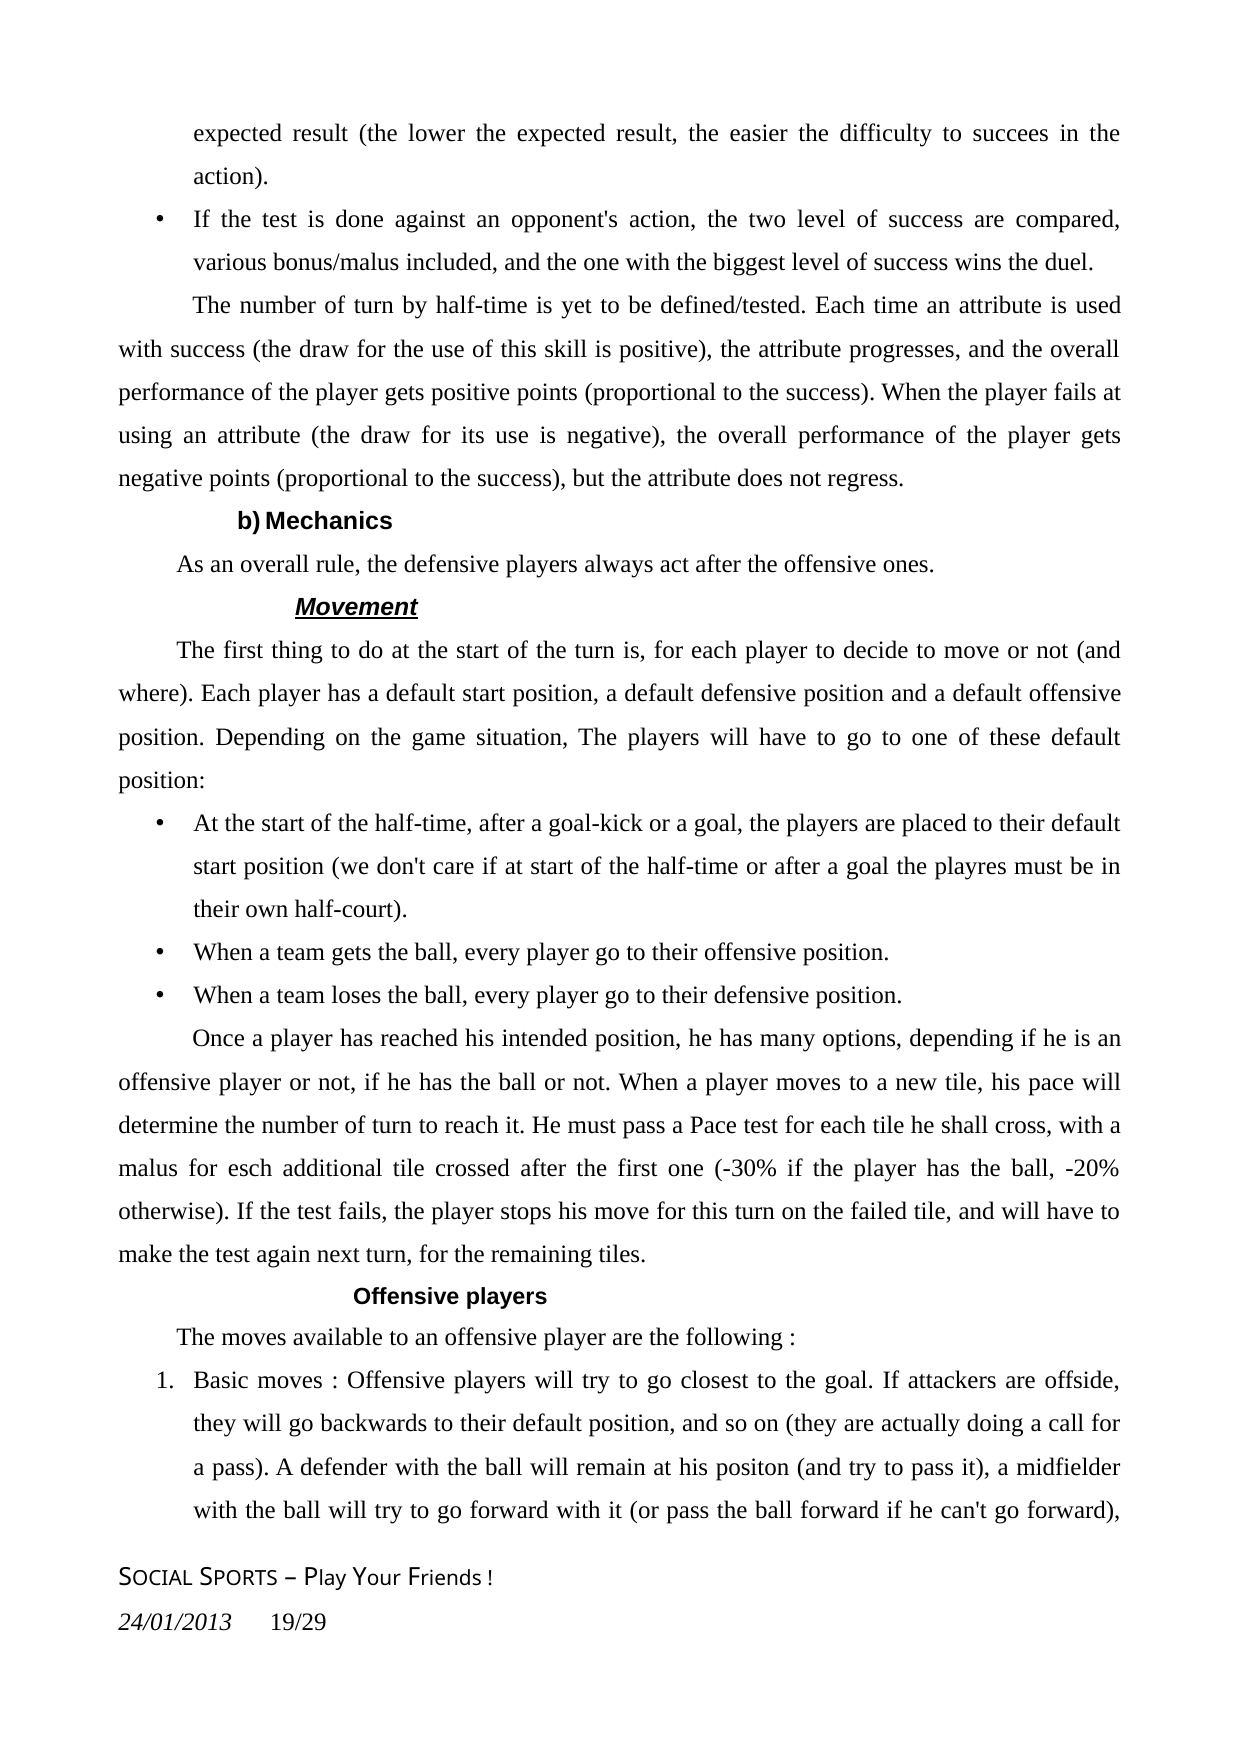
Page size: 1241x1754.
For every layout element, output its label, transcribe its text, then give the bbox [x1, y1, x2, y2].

text Once a player has reached his intended position, he has many options, depending if he is an offensive player or not, if he has the ball or not. When a player moves to a new tile, his pace will determine the number of turn to reach it. He must pass a Pace test for each tile he shall cross, with a malus for esch additional tile crossed after the first one (-30% if the player has the ball, -20% otherwise). If the test fails, the player stops his move for this turn on the failed tile, and will have to make the test again next turn, for the remaining tiles. [118, 1023, 1122, 1268]
subtitle Offensive players [223, 1282, 1122, 1309]
list When a team gets the ball, every player go to their offensive position. [156, 937, 1122, 966]
text The moves available to an offensive player are the following : [118, 1322, 1122, 1351]
text The first thing to do at the start of the turn is, for each player to decide to move or not (and where). Each player has a default start position, a default defensive position and a default offensive position. Depending on the game situation, The players will have to go to one of these default position: [118, 635, 1122, 793]
list If the test is done against an opponent's action, the two level of success are compared, various bonus/malus included, and the one with the biggest level of success wins the duel. [156, 204, 1122, 276]
list When a team loses the ball, every player go to their defensive position. [156, 980, 1122, 1009]
text The number of turn by half-time is yet to be defined/tested. Each time an attribute is used with success (the draw for the use of this skill is positive), the attribute progresses, and the overall performance of the player gets positive points (proportional to the success). When the player fails at using an attribute (the draw for its use is negative), the overall performance of the player gets negative points (proportional to the success), but the attribute does not regress. [118, 291, 1122, 492]
list Basic moves : Offensive players will try to go closest to the goal. If attackers are offside, they will go backwards to their default position, and so on (they are actually doing a call for a pass). A defender with the ball will remain at his positon (and try to pass it), a midfielder with the ball will try to go forward with it (or pass the ball forward if he can't go forward), [156, 1365, 1122, 1523]
subtitle Mechanics [237, 506, 1122, 535]
subtitle Movement [295, 592, 1122, 621]
list expected result (the lower the expected result, the easier the difficulty to succees in the action). [156, 118, 1122, 190]
text As an overall rule, the defensive players always act after the offensive ones. [118, 549, 1122, 578]
list At the start of the half-time, after a goal-kick or a goal, the players are placed to their default start position (we don't care if at start of the half-time or after a goal the playres must be in their own half-court). [156, 808, 1122, 923]
